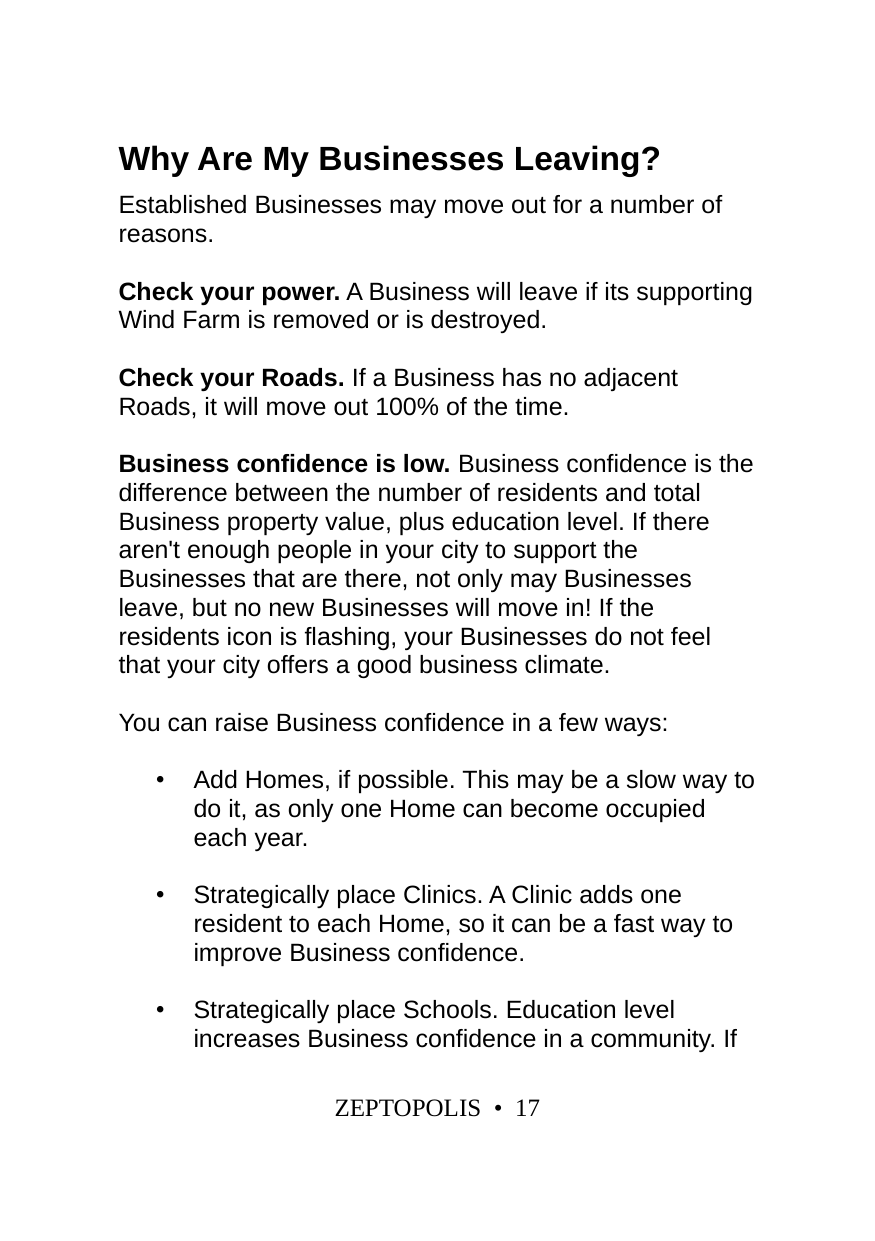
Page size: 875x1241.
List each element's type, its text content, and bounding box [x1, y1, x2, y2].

subtitle Why Are My Businesses Leaving? [118, 139, 756, 178]
list Strategically place Schools. Education level increases Business confidence in a community. If [156, 996, 756, 1053]
list Strategically place Clinics. A Clinic adds one resident to each Home, so it can be a fast way to improve Business confidence. [156, 880, 756, 967]
text You can raise Business confidence in a few ways: [118, 708, 756, 737]
text Business confidence is low. Business confidence is the difference between the number of residents and total Business property value, plus education level. If there aren't enough people in your city to support the Businesses that are there, not only may Businesses leave, but no new Businesses will move in! If the residents icon is flashing, your Businesses do not feel that your city offers a good business climate. [118, 449, 756, 679]
text Check your Roads. If a Business has no adjacent Roads, it will move out 100% of the time. [118, 363, 756, 420]
text Established Businesses may move out for a number of reasons. [118, 190, 756, 248]
text Check your power. A Business will leave if its supporting Wind Farm is removed or is destroyed. [118, 277, 756, 334]
list Add Homes, if possible. This may be a slow way to do it, as only one Home can become occupied each year. [156, 765, 756, 852]
